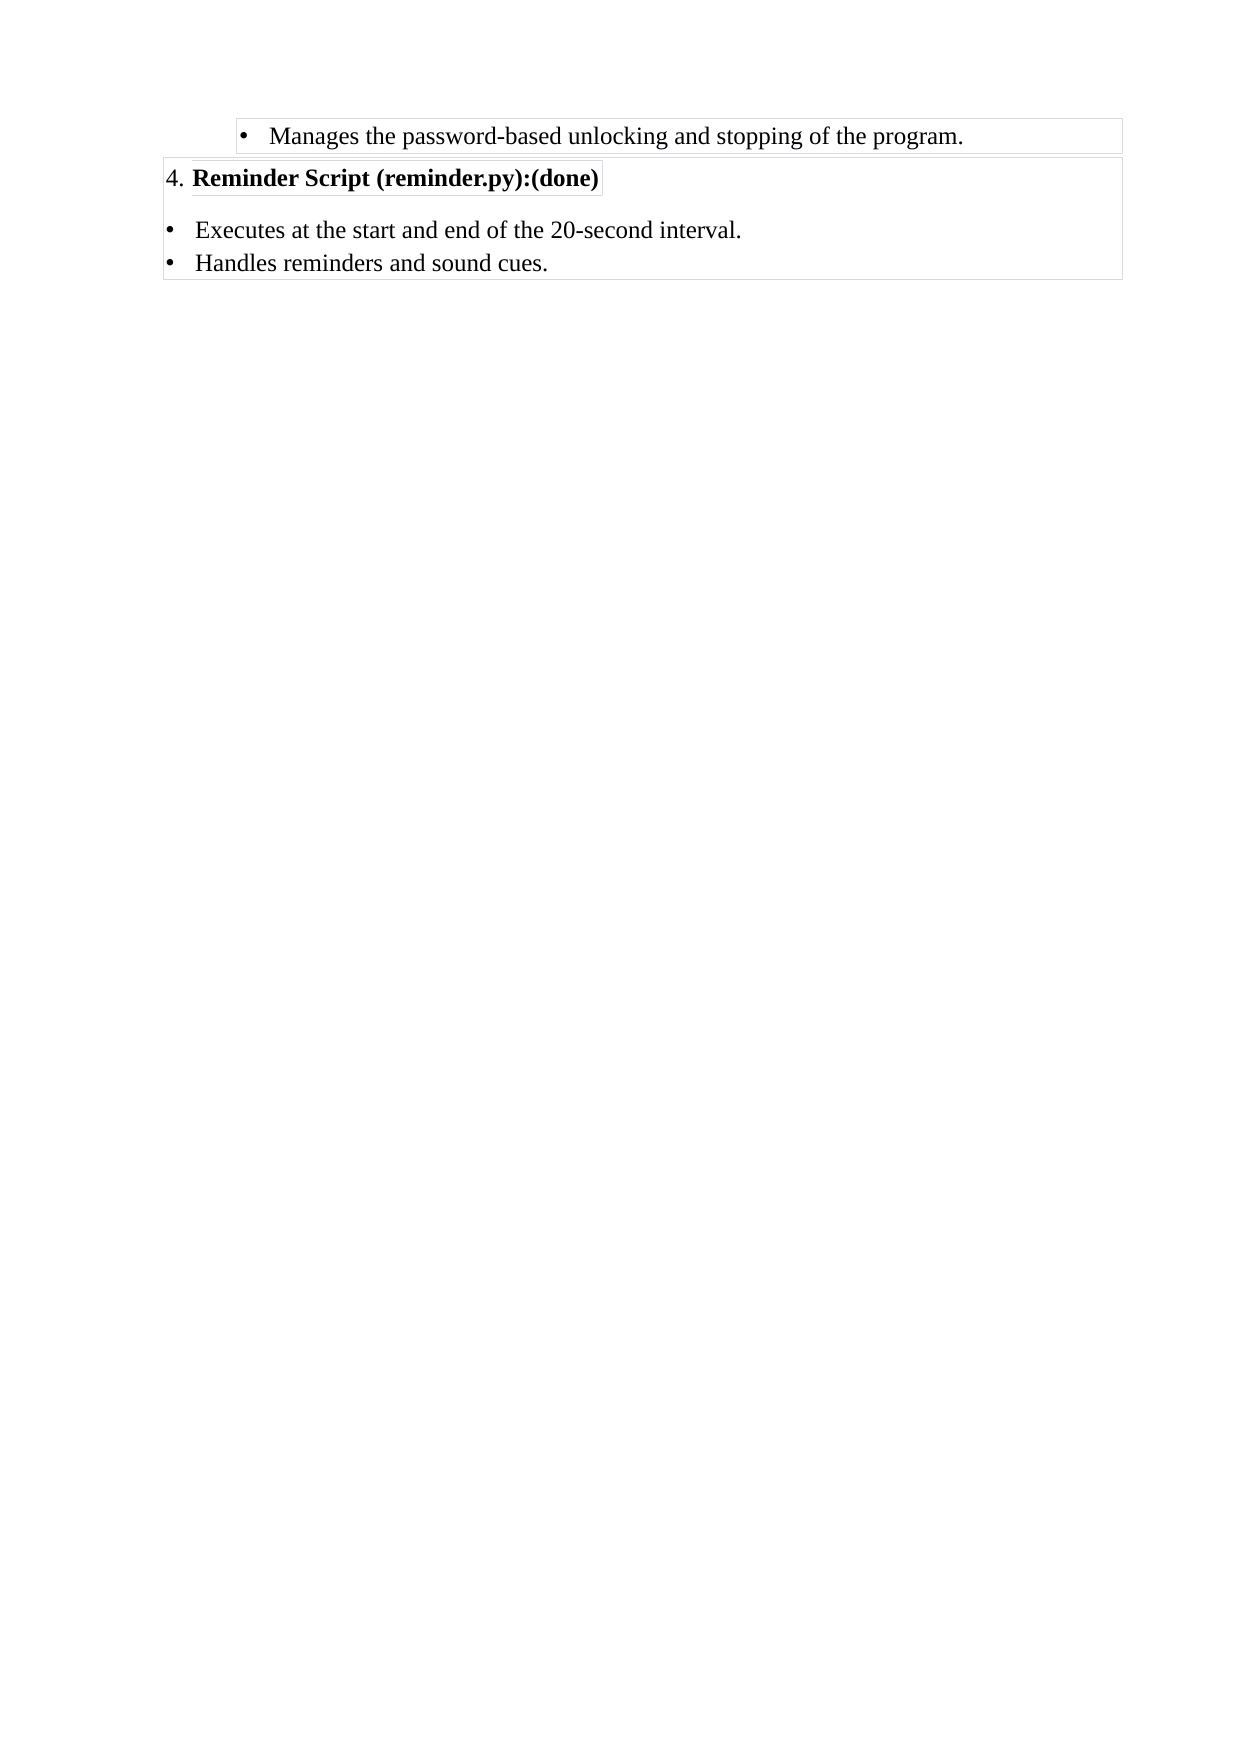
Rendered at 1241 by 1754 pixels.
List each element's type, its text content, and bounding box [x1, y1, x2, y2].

list Reminder Script (reminder.py):(done) [164, 158, 1122, 195]
list Executes at the start and end of the 20-second interval. [164, 212, 1122, 243]
list Manages the password-based unlocking and stopping of the program. [237, 119, 1122, 153]
list Handles reminders and sound cues. [164, 245, 1122, 279]
